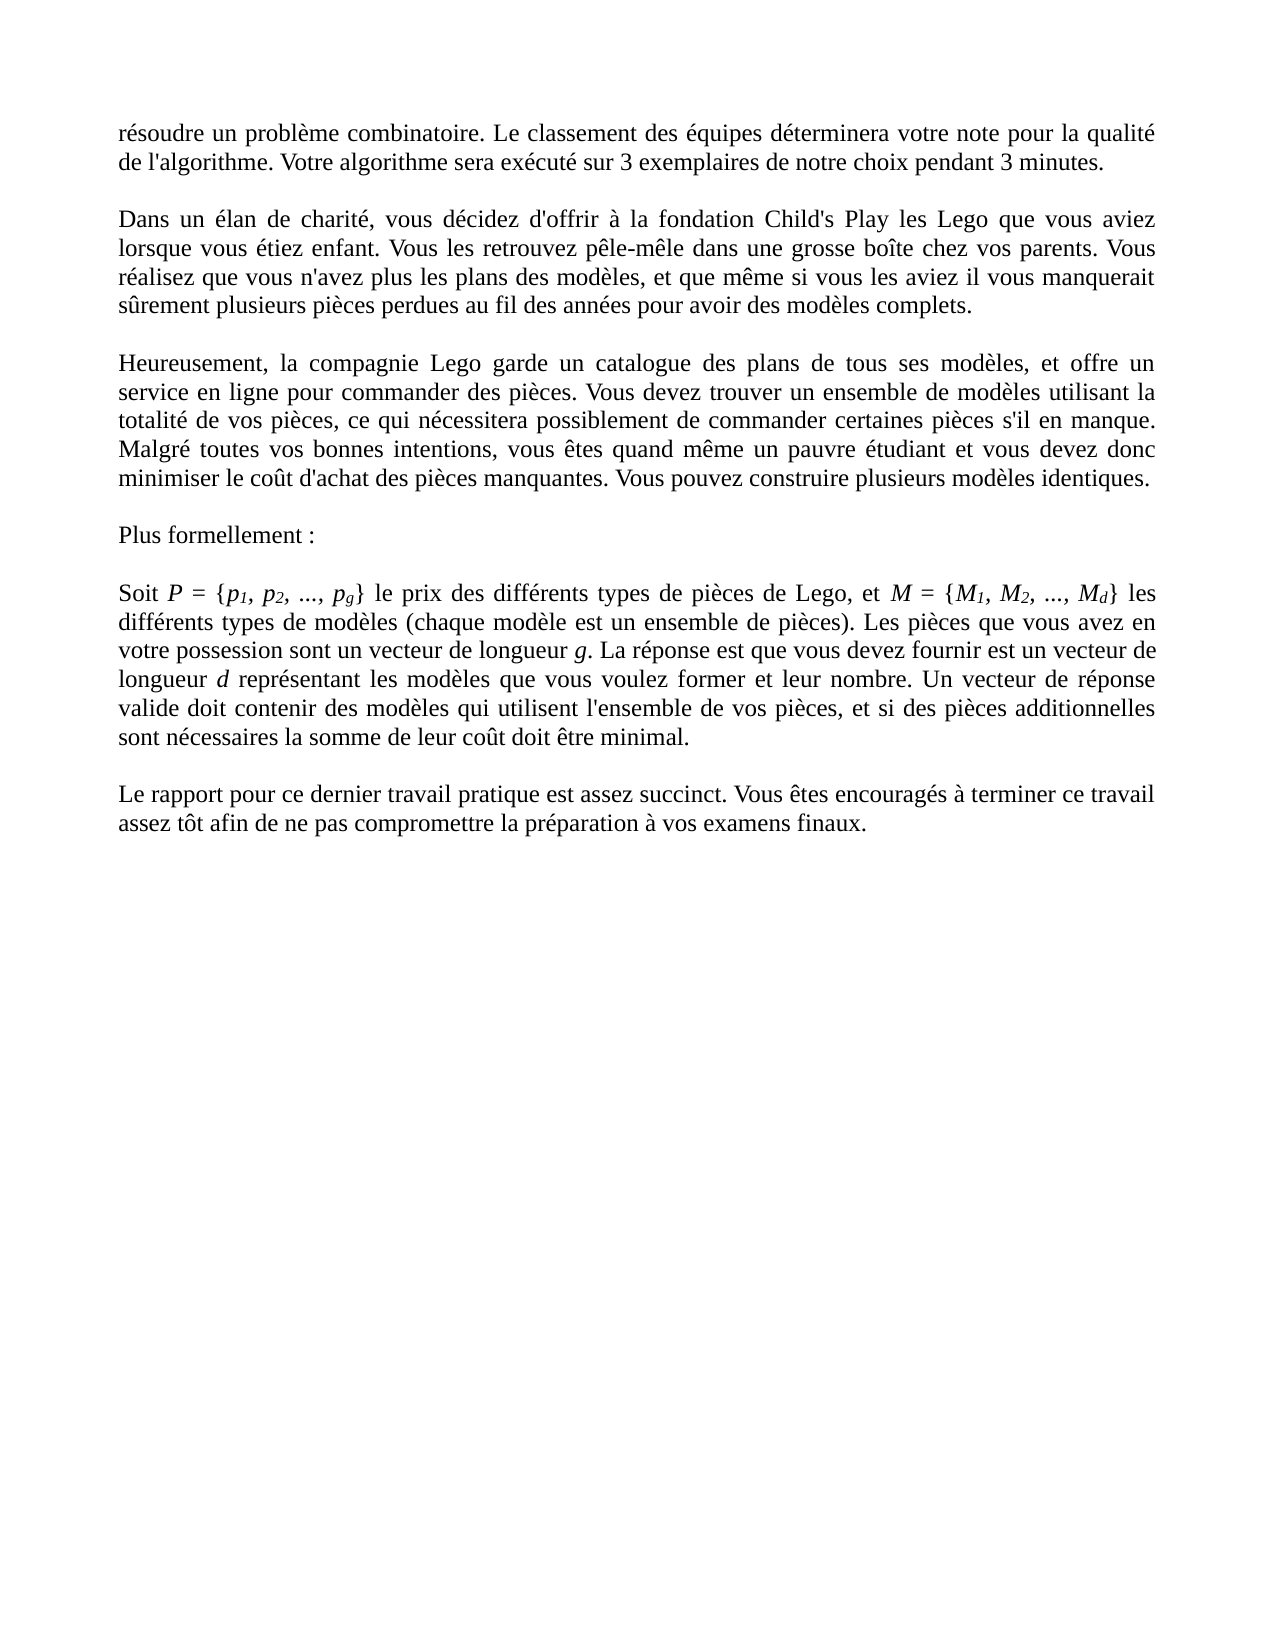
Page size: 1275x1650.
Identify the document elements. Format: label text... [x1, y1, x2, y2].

text Le rapport pour ce dernier travail pratique est assez succinct. Vous êtes encouragés à terminer ce travail assez tôt afin de ne pas compromettre la préparation à vos examens finaux. [118, 779, 1157, 837]
text résoudre un problème combinatoire. Le classement des équipes déterminera votre note pour la qualité de l'algorithme. Votre algorithme sera exécuté sur 3 exemplaires de notre choix pendant 3 minutes. [118, 118, 1157, 176]
text Heureusement, la compagnie Lego garde un catalogue des plans de tous ses modèles, et offre un service en ligne pour commander des pièces. Vous devez trouver un ensemble de modèles utilisant la totalité de vos pièces, ce qui nécessitera possiblement de commander certaines pièces s'il en manque. Malgré toutes vos bonnes intentions, vous êtes quand même un pauvre étudiant et vous devez donc minimiser le coût d'achat des pièces manquantes. Vous pouvez construire plusieurs modèles identiques. [118, 348, 1157, 492]
text Plus formellement : [118, 521, 1157, 549]
text Soit P = {p1, p2, ..., pg} le prix des différents types de pièces de Lego, et M = {M1, M2, ..., Md} les différents types de modèles (chaque modèle est un ensemble de pièces). Les pièces que vous avez en votre possession sont un vecteur de longueur g. La réponse est que vous devez fournir est un vecteur de longueur d représentant les modèles que vous voulez former et leur nombre. Un vecteur de réponse valide doit contenir des modèles qui utilisent l'ensemble de vos pièces, et si des pièces additionnelles sont nécessaires la somme de leur coût doit être minimal. [118, 578, 1157, 751]
text Dans un élan de charité, vous décidez d'offrir à la fondation Child's Play les Lego que vous aviez lorsque vous étiez enfant. Vous les retrouvez pêle-mêle dans une grosse boîte chez vos parents. Vous réalisez que vous n'avez plus les plans des modèles, et que même si vous les aviez il vous manquerait sûrement plusieurs pièces perdues au fil des années pour avoir des modèles complets. [118, 204, 1157, 319]
